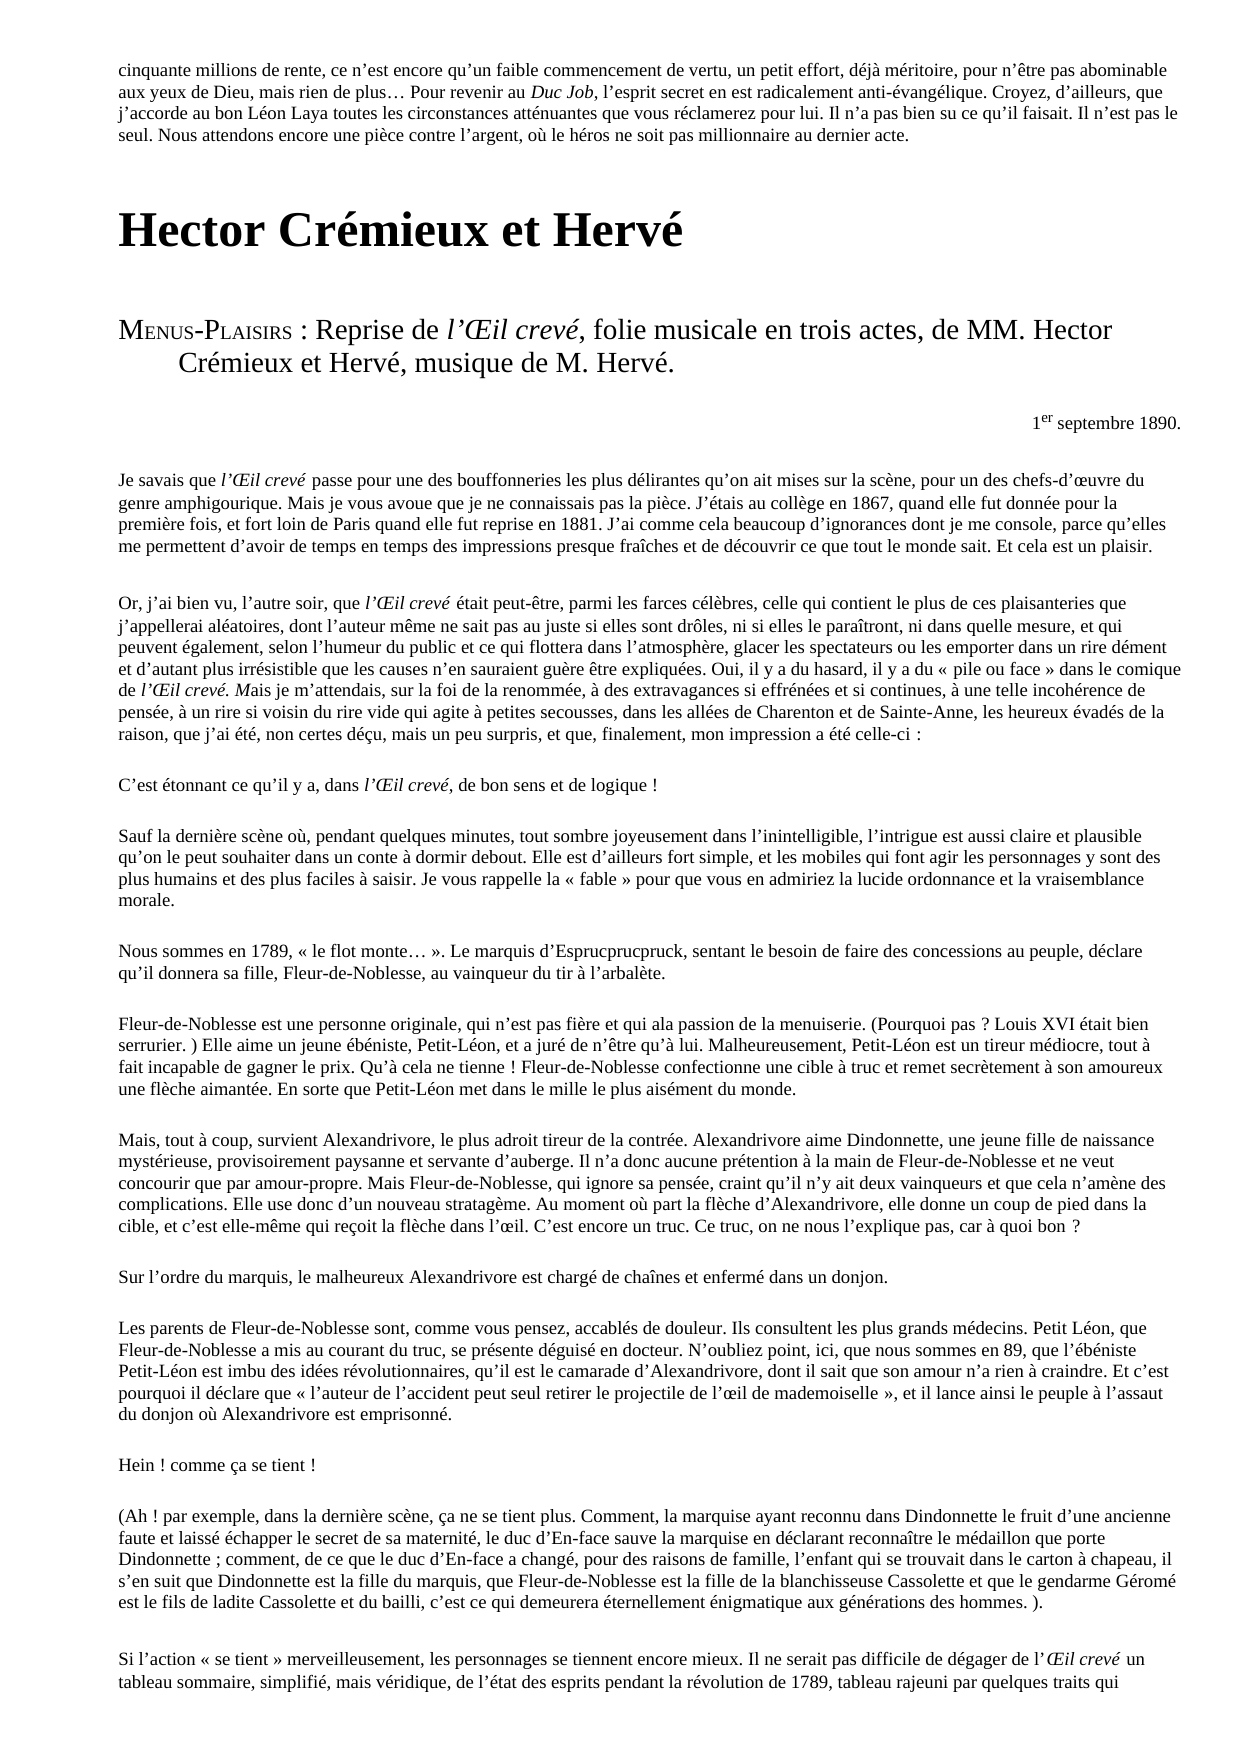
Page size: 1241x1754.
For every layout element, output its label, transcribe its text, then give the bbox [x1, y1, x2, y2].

text Fleur-de-Noblesse est une personne originale, qui n’est pas fière et qui ala passion de la menuiserie. (Pourquoi pas ? Louis XVI était bien serrurier. ) Elle aime un jeune ébéniste, Petit-Léon, et a juré de n’être qu’à lui. Malheureusement, Petit-Léon est un tireur médiocre, tout à fait incapable de gagner le prix. Qu’à cela ne tienne ! Fleur-de-Noblesse confectionne une cible à truc et remet secrètement à son amoureux une flèche aimantée. En sorte que Petit-Léon met dans le mille le plus aisément du monde. [118, 1013, 1181, 1099]
text Si l’action « se tient » merveilleusement, les personnages se tiennent encore mieux. Il ne serait pas difficile de dégager de l’Œil crevé un tableau sommaire, simplifié, mais véridique, de l’état des esprits pendant la révolution de 1789, tableau rajeuni par quelques traits qui [118, 1642, 1181, 1693]
subtitle Menus-Plaisirs : Reprise de l’Œil crevé, folie musicale en trois actes, de MM. Hector Crémieux et Hervé, musique de M. Hervé. [118, 312, 1181, 379]
text C’est étonnant ce qu’il y a, dans l’Œil crevé, de bon sens et de logique ! [118, 773, 1181, 795]
text Je savais que l’Œil crevé passe pour une des bouffonneries les plus délirantes qu’on ait mises sur la scène, pour un des chefs-d’œuvre du genre amphigourique. Mais je vous avoue que je ne connaissais pas la pièce. J’étais au collège en 1867, quand elle fut donnée pour la première fois, et fort loin de Paris quand elle fut reprise en 1881. J’ai comme cela beaucoup d’ignorances dont je me console, parce qu’elles me permettent d’avoir de temps en temps des impressions presque fraîches et de découvrir ce que tout le monde sait. Et cela est un plaisir. [118, 463, 1181, 556]
text Les parents de Fleur-de-Noblesse sont, comme vous pensez, accablés de douleur. Ils consultent les plus grands médecins. Petit Léon, que Fleur-de-Noblesse a mis au courant du truc, se présente déguisé en docteur. N’oubliez point, ici, que nous sommes en 89, que l’ébéniste Petit-Léon est imbu des idées révolutionnaires, qu’il est le camarade d’Alexandrivore, dont il sait que son amour n’a rien à craindre. Et c’est pourquoi il déclare que « l’auteur de l’accident peut seul retirer le projectile de l’œil de mademoiselle », et il lance ainsi le peuple à l’assaut du donjon où Alexandrivore est emprisonné. [118, 1317, 1181, 1425]
text Mais, tout à coup, survient Alexandrivore, le plus adroit tireur de la contrée. Alexandrivore aime Dindonnette, une jeune fille de naissance mystérieuse, provisoirement paysanne et servante d’auberge. Il n’a donc aucune prétention à la main de Fleur-de-Noblesse et ne veut concourir que par amour-propre. Mais Fleur-de-Noblesse, qui ignore sa pensée, craint qu’il n’y ait deux vainqueurs et que cela n’amène des complications. Elle use donc d’un nouveau stratagème. Au moment où part la flèche d’Alexandrivore, elle donne un coup de pied dans la cible, et c’est elle-même qui reçoit la flèche dans l’œil. C’est encore un truc. Ce truc, on ne nous l’explique pas, car à quoi bon ? [118, 1128, 1181, 1236]
text Sauf la dernière scène où, pendant quelques minutes, tout sombre joyeusement dans l’inintelligible, l’intrigue est aussi claire et plausible qu’on le peut souhaiter dans un conte à dormir debout. Elle est d’ailleurs fort simple, et les mobiles qui font agir les personnages y sont des plus humains et des plus faciles à saisir. Je vous rappelle la « fable » pour que vous en admiriez la lucide ordonnance et la vraisemblance morale. [118, 824, 1181, 911]
text 1er septembre 1890. [118, 408, 1181, 433]
text Nous sommes en 1789, « le flot monte… ». Le marquis d’Esprucprucpruck, sentant le besoin de faire des concessions au peuple, déclare qu’il donnera sa fille, Fleur-de-Noblesse, au vainqueur du tir à l’arbalète. [118, 940, 1181, 983]
text (Ah ! par exemple, dans la dernière scène, ça ne se tient plus. Comment, la marquise ayant reconnu dans Dindonnette le fruit d’une ancienne faute et laissé échapper le secret de sa maternité, le duc d’En-face sauve la marquise en déclarant reconnaître le médaillon que porte Dindonnette ; comment, de ce que le duc d’En-face a changé, pour des raisons de famille, l’enfant qui se trouvait dans le carton à chapeau, il s’en suit que Dindonnette est la fille du marquis, que Fleur-de-Noblesse est la fille de la blanchisseuse Cassolette et que le gendarme Géromé est le fils de ladite Cassolette et du bailli, c’est ce qui demeurera éternellement énigmatique aux générations des hommes. ). [118, 1505, 1181, 1613]
subtitle HECTOR CRÉMIEUX ET HERVÉ [118, 200, 1181, 257]
text Or, j’ai bien vu, l’autre soir, que l’Œil crevé était peut-être, parmi les farces célèbres, celle qui contient le plus de ces plaisanteries que j’appellerai aléatoires, dont l’auteur même ne sait pas au juste si elles sont drôles, ni si elles le paraîtront, ni dans quelle mesure, et qui peuvent également, selon l’humeur du public et ce qui flottera dans l’atmosphère, glacer les spectateurs ou les emporter dans un rire dément et d’autant plus irrésistible que les causes n’en sauraient guère être expliquées. Oui, il y a du hasard, il y a du « pile ou face » dans le comique de l’Œil crevé. Mais je m’attendais, sur la foi de la renommée, à des extravagances si effrénées et si continues, à une telle incohérence de pensée, à un rire si voisin du rire vide qui agite à petites secousses, dans les allées de Charenton et de Sainte-Anne, les heureux évadés de la raison, que j’ai été, non certes déçu, mais un peu surpris, et que, finalement, mon impression a été celle-ci : [118, 586, 1181, 744]
text Hein ! comme ça se tient ! [118, 1454, 1181, 1476]
text Sur l’ordre du marquis, le malheureux Alexandrivore est chargé de chaînes et enfermé dans un donjon. [118, 1266, 1181, 1287]
text cinquante millions de rente, ce n’est encore qu’un faible commencement de vertu, un petit effort, déjà méritoire, pour n’être pas abominable aux yeux de Dieu, mais rien de plus… Pour revenir au Duc Job, l’esprit secret en est radicalement anti-évangélique. Croyez, d’ailleurs, que j’accorde au bon Léon Laya toutes les circonstances atténuantes que vous réclamerez pour lui. Il n’a pas bien su ce qu’il faisait. Il n’est pas le seul. Nous attendons encore une pièce contre l’argent, où le héros ne soit pas millionnaire au dernier acte. [118, 59, 1181, 145]
